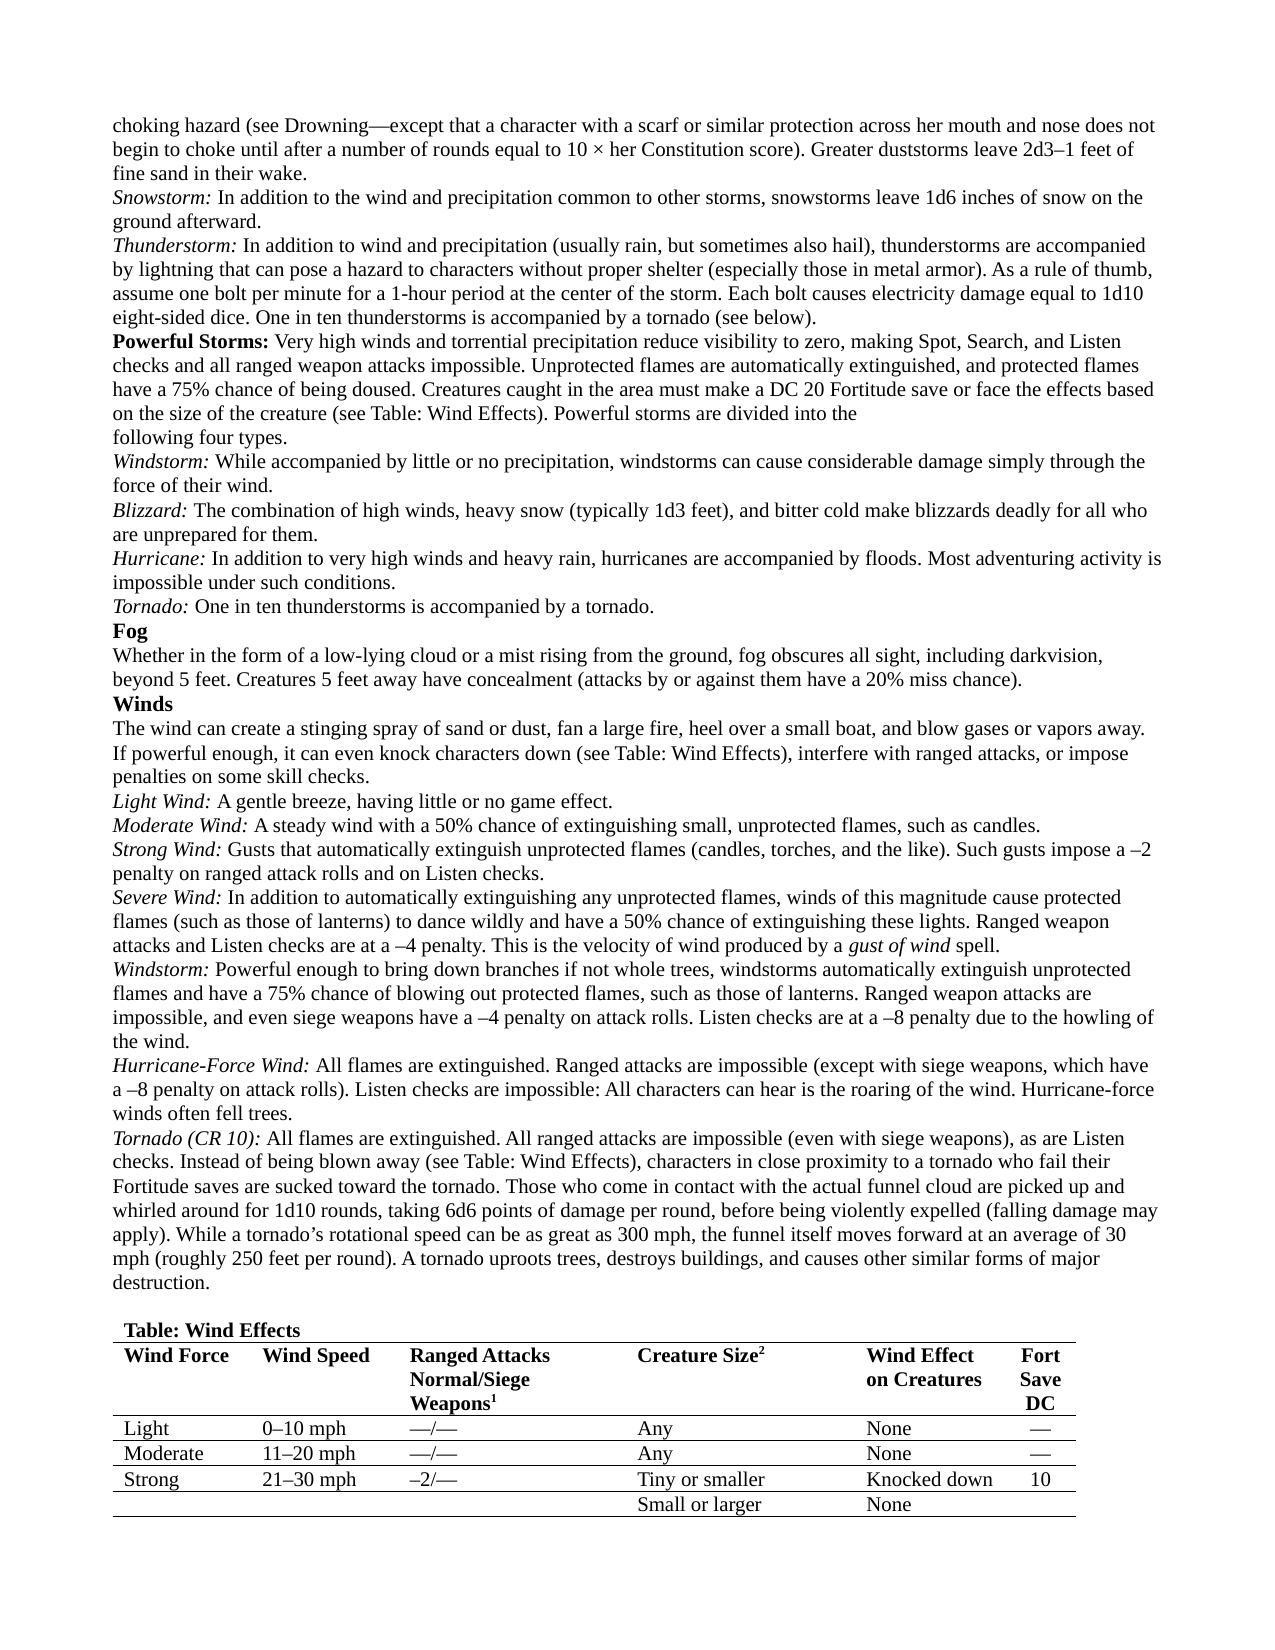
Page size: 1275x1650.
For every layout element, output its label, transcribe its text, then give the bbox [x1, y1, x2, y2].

table_cell Wind Speed [251, 1343, 398, 1415]
table_header Table: Wind Effects [113, 1318, 1076, 1342]
table_cell Wind Force [113, 1343, 251, 1415]
table_cell —/— [398, 1441, 626, 1465]
table_cell Light [113, 1416, 251, 1440]
table_cell None [855, 1416, 1005, 1440]
table_cell 10 [1005, 1466, 1076, 1491]
subtitle Winds [112, 691, 1162, 716]
table_cell None [855, 1441, 1005, 1465]
text Blizzard: The combination of high winds, heavy snow (typically 1d3 feet), and bitter cold make blizzards deadly for all who are unprepared for them. [112, 497, 1162, 546]
text Powerful Storms: Very high winds and torrential precipitation reduce visibility to zero, making Spot, Search, and Listen checks and all ranged weapon attacks impossible. Unprotected flames are automatically extinguished, and protected flames have a 75% chance of being doused. Creatures caught in the area must make a DC 20 Fortitude save or face the effects based on the size of the creature (see Table: Wind Effects). Powerful storms are divided into the [112, 329, 1162, 425]
text Windstorm: While accompanied by little or no precipitation, windstorms can cause considerable damage simply through the force of their wind. [112, 449, 1162, 497]
text Tornado: One in ten thunderstorms is accompanied by a tornado. [112, 594, 1162, 618]
table_cell None [855, 1492, 1005, 1516]
text Hurricane: In addition to very high winds and heavy rain, hurricanes are accompanied by floods. Most adventuring activity is impossible under such conditions. [112, 546, 1162, 594]
text Strong Wind: Gusts that automatically extinguish unprotected flames (candles, torches, and the like). Such gusts impose a –2 penalty on ranged attack rolls and on Listen checks. [112, 837, 1162, 885]
text Tornado (CR 10): All flames are extinguished. All ranged attacks are impossible (even with siege weapons), as are Listen checks. Instead of being blown away (see Table: Wind Effects), characters in close proximity to a tornado who fail their Fortitude saves are sucked toward the tornado. Those who come in contact with the actual funnel cloud are picked up and whirled around for 1d10 rounds, taking 6d6 points of damage per round, before being violently expelled (falling damage may apply). While a tornado’s rotational speed can be as great as 300 mph, the funnel itself moves forward at an average of 30 mph (roughly 250 feet per round). A tornado uproots trees, destroys buildings, and causes other similar forms of major destruction. [112, 1125, 1162, 1294]
table_cell Any [626, 1441, 855, 1465]
table_cell 21–30 mph [251, 1466, 398, 1491]
table_cell Moderate [113, 1441, 251, 1465]
text Moderate Wind: A steady wind with a 50% chance of extinguishing small, unprotected flames, such as candles. [112, 813, 1162, 837]
text Hurricane-Force Wind: All flames are extinguished. Ranged attacks are impossible (except with siege weapons, which have a –8 penalty on attack rolls). Listen checks are impossible: All characters can hear is the roaring of the wind. Hurricane-force winds often fell trees. [112, 1053, 1162, 1125]
text choking hazard (see Drowning—except that a character with a scarf or similar protection across her mouth and nose does not begin to choke until after a number of rounds equal to 10 × her Constitution score). Greater duststorms leave 2d3–1 feet of fine sand in their wake. [112, 112, 1162, 185]
text Light Wind: A gentle breeze, having little or no game effect. [112, 788, 1162, 813]
text Thunderstorm: In addition to wind and precipitation (usually rain, but sometimes also hail), thunderstorms are accompanied by lightning that can pose a hazard to characters without proper shelter (especially those in metal armor). As a rule of thumb, assume one bolt per minute for a 1-hour period at the center of the storm. Each bolt causes electricity damage equal to 1d10 eight-sided dice. One in ten thunderstorms is accompanied by a tornado (see below). [112, 233, 1162, 329]
text Whether in the form of a low-lying cloud or a mist rising from the ground, fog obscures all sight, including darkvision, beyond 5 feet. Creatures 5 feet away have concealment (attacks by or against them have a 20% miss chance). [112, 643, 1162, 691]
table_cell Tiny or smaller [626, 1466, 855, 1491]
text Severe Wind: In addition to automatically extinguishing any unprotected flames, winds of this magnitude cause protected flames (such as those of lanterns) to dance wildly and have a 50% chance of extinguishing these lights. Ranged weapon attacks and Listen checks are at a –4 penalty. This is the velocity of wind produced by a gust of wind spell. [112, 885, 1162, 957]
table_cell [251, 1492, 398, 1516]
text The wind can create a stinging spray of sand or dust, fan a large fire, heel over a small boat, and blow gases or vapors away. If powerful enough, it can even knock characters down (see Table: Wind Effects), interfere with ranged attacks, or impose penalties on some skill checks. [112, 716, 1162, 788]
subtitle Fog [112, 618, 1162, 643]
text following four types. [112, 425, 1162, 449]
table_cell —/— [398, 1416, 626, 1440]
table_cell 0–10 mph [251, 1416, 398, 1440]
table_cell Strong [113, 1466, 251, 1491]
table_cell — [1005, 1416, 1076, 1440]
table_cell Any [626, 1416, 855, 1440]
table_cell Ranged Attacks Normal/Siege Weapons1 [398, 1343, 626, 1415]
table_cell –2/— [398, 1466, 626, 1491]
text Snowstorm: In addition to the wind and precipitation common to other storms, snowstorms leave 1d6 inches of snow on the ground afterward. [112, 185, 1162, 233]
table_cell Creature Size2 [626, 1343, 855, 1415]
table_cell Fort Save DC [1005, 1343, 1076, 1415]
table_cell — [1005, 1441, 1076, 1465]
table_cell Small or larger [626, 1492, 855, 1516]
table_cell [398, 1492, 626, 1516]
table_cell Knocked down [855, 1466, 1005, 1491]
table_cell 11–20 mph [251, 1441, 398, 1465]
table_cell [1005, 1492, 1076, 1516]
text Windstorm: Powerful enough to bring down branches if not whole trees, windstorms automatically extinguish unprotected flames and have a 75% chance of blowing out protected flames, such as those of lanterns. Ranged weapon attacks are impossible, and even siege weapons have a –4 penalty on attack rolls. Listen checks are at a –8 penalty due to the howling of the wind. [112, 957, 1162, 1053]
table_cell Wind Effect on Creatures [855, 1343, 1005, 1415]
table_cell [113, 1492, 251, 1516]
